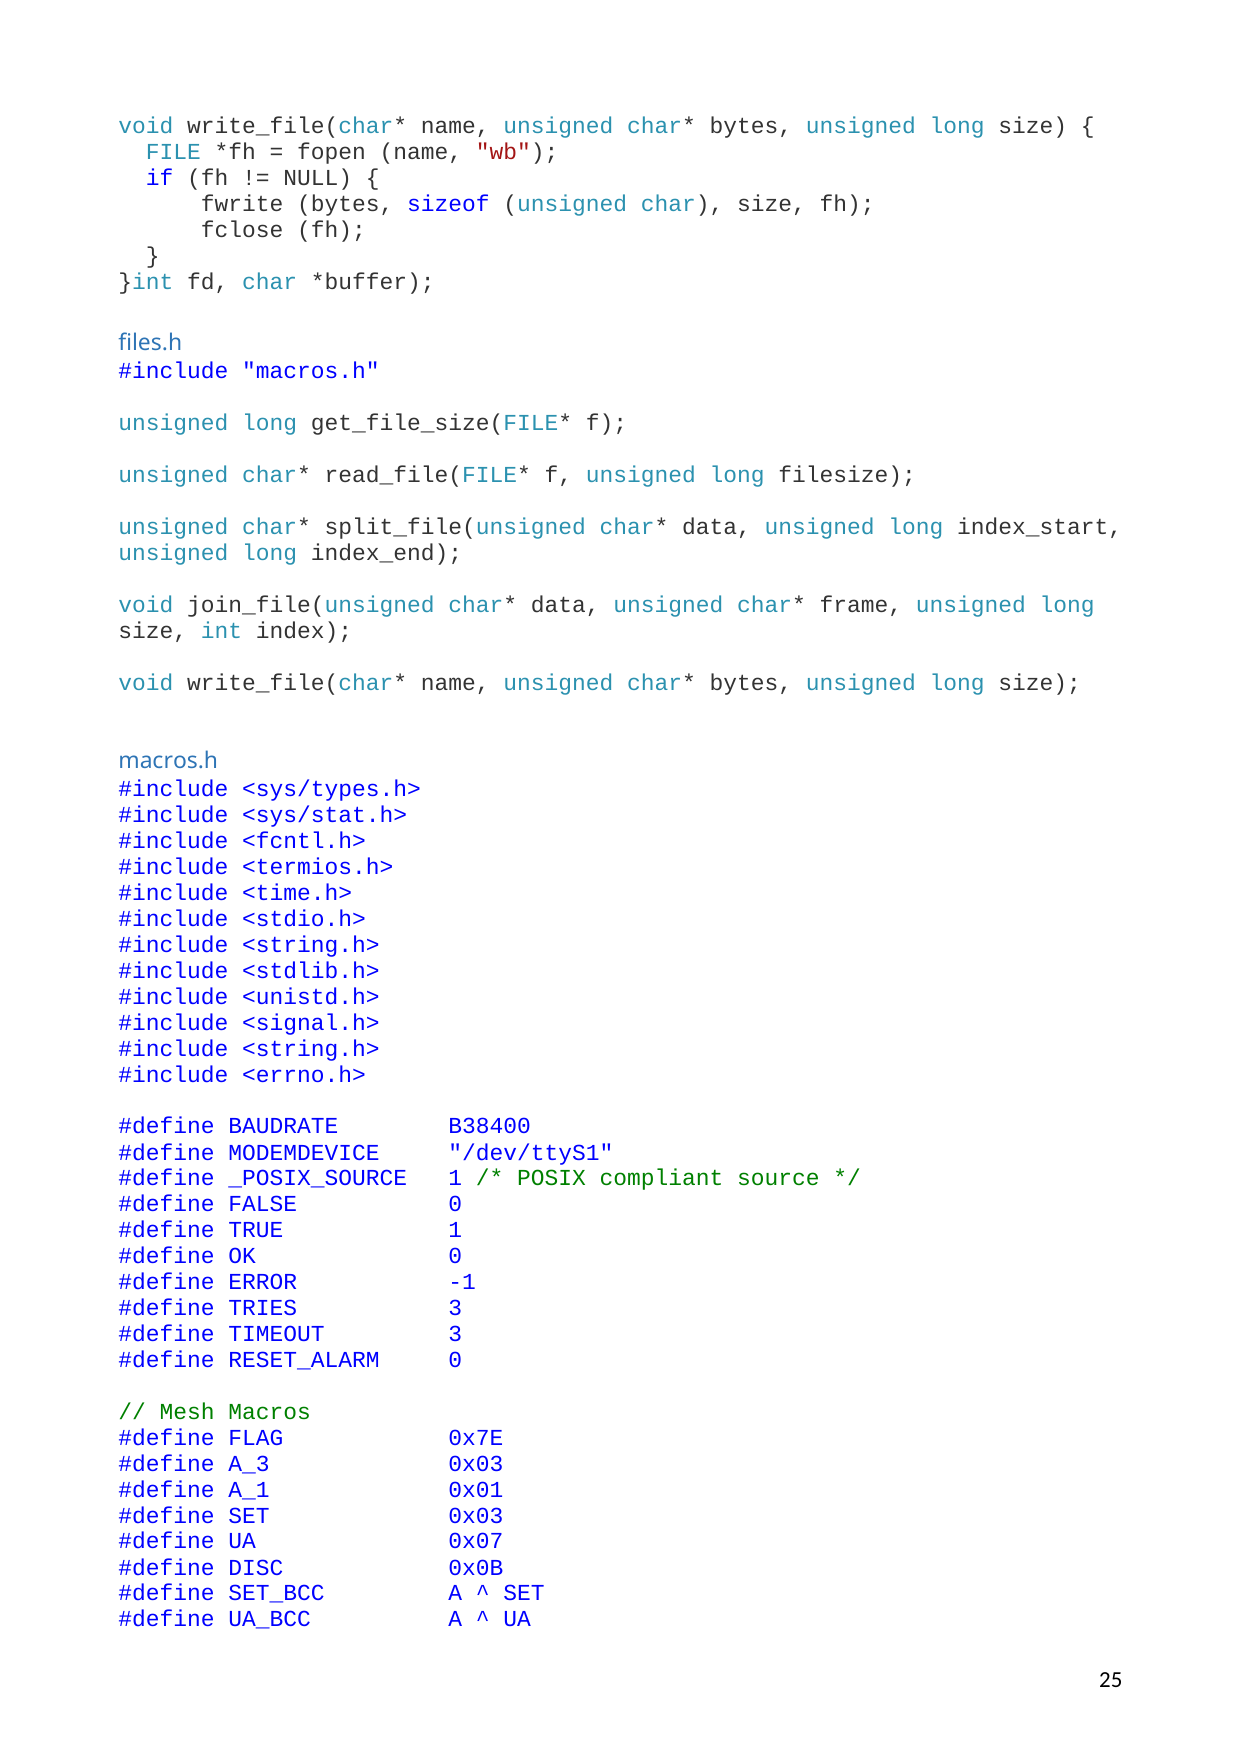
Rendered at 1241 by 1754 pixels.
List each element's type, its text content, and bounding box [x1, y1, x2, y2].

text #include <stdio.h> [118, 907, 1122, 933]
text void join_file(unsigned char* data, unsigned char* frame, unsigned long size, int index); [118, 593, 1122, 645]
text // Mesh Macros [118, 1400, 1122, 1426]
text fwrite (bytes, sizeof (unsigned char), size, fh); [118, 192, 1122, 218]
text #include <stdlib.h> [118, 959, 1122, 985]
text #define TRIES 3 [118, 1296, 1122, 1322]
text void write_file(char* name, unsigned char* bytes, unsigned long size) { [118, 114, 1122, 140]
text #define SET_BCC A ^ SET [118, 1582, 1122, 1608]
subtitle macros.h [118, 744, 1122, 775]
text #define TRUE 1 [118, 1219, 1122, 1244]
text unsigned char* read_file(FILE* f, unsigned long filesize); [118, 464, 1122, 489]
text fclose (fh); [118, 218, 1122, 244]
text #define FLAG 0x7E [118, 1426, 1122, 1452]
text #define MODEMDEVICE "/dev/ttyS1" [118, 1141, 1122, 1167]
text #define BAUDRATE B38400 [118, 1115, 1122, 1141]
text } [118, 244, 1122, 270]
text #define ERROR -1 [118, 1271, 1122, 1296]
text #define SET 0x03 [118, 1504, 1122, 1530]
text #define OK 0 [118, 1244, 1122, 1271]
text #define UA 0x07 [118, 1530, 1122, 1556]
text #include <errno.h> [118, 1063, 1122, 1089]
text #include <string.h> [118, 933, 1122, 959]
text if (fh != NULL) { [118, 166, 1122, 192]
text #include <time.h> [118, 881, 1122, 907]
text #include <fcntl.h> [118, 829, 1122, 856]
text #define FALSE 0 [118, 1193, 1122, 1219]
text FILE *fh = fopen (name, "wb"); [118, 140, 1122, 166]
text unsigned char* split_file(unsigned char* data, unsigned long index_start, unsigned long index_end); [118, 516, 1122, 567]
text void write_file(char* name, unsigned char* bytes, unsigned long size); [118, 671, 1122, 697]
text #define A_1 0x01 [118, 1478, 1122, 1504]
text #define TIMEOUT 3 [118, 1322, 1122, 1348]
text #define _POSIX_SOURCE 1 /* POSIX compliant source */ [118, 1167, 1122, 1193]
text #include <termios.h> [118, 856, 1122, 881]
text #include "macros.h" [118, 360, 1122, 386]
subtitle files.h [118, 326, 1122, 357]
text #define RESET_ALARM 0 [118, 1348, 1122, 1374]
text unsigned long get_file_size(FILE* f); [118, 412, 1122, 438]
text #include <sys/stat.h> [118, 804, 1122, 829]
text #include <string.h> [118, 1037, 1122, 1063]
text #define DISC 0x0B [118, 1556, 1122, 1582]
text #include <unistd.h> [118, 985, 1122, 1011]
text #define UA_BCC A ^ UA [118, 1608, 1122, 1634]
text #include <signal.h> [118, 1011, 1122, 1037]
text }int fd, char *buffer); [118, 270, 1122, 296]
text #define A_3 0x03 [118, 1452, 1122, 1478]
text #include <sys/types.h> [118, 778, 1122, 804]
